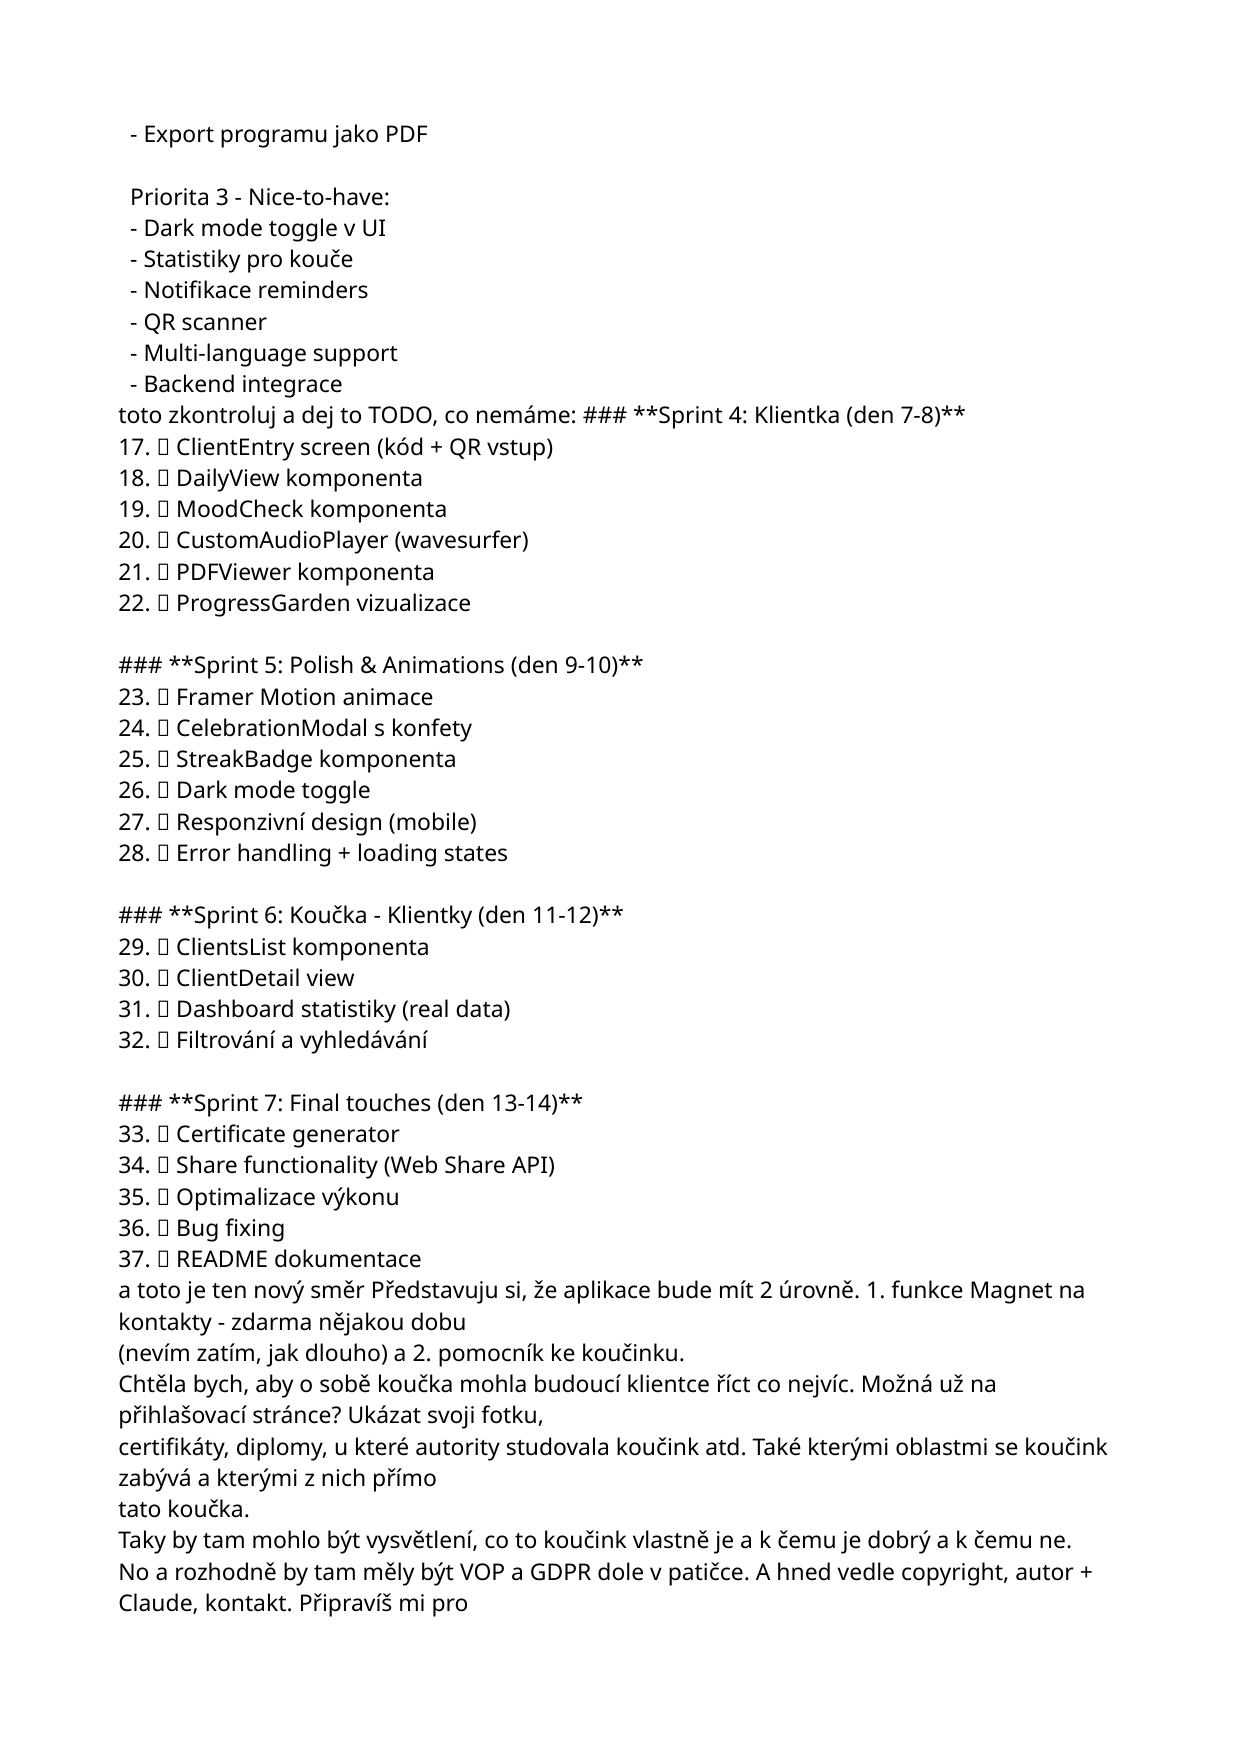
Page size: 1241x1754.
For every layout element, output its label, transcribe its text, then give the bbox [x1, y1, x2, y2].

text 35. ✅ Optimalizace výkonu [118, 1181, 1122, 1212]
text 36. ✅ Bug fixing [118, 1212, 1122, 1243]
text Taky by tam mohlo být vysvětlení, co to koučink vlastně je a k čemu je dobrý a k čemu ne. [118, 1524, 1122, 1556]
text ### **Sprint 5: Polish & Animations (den 9-10)** [118, 649, 1122, 681]
text Priorita 3 - Nice-to-have: [118, 181, 1122, 212]
text 20. ✅ CustomAudioPlayer (wavesurfer) [118, 524, 1122, 556]
text 28. ✅ Error handling + loading states [118, 837, 1122, 868]
text ### **Sprint 7: Final touches (den 13-14)** [118, 1087, 1122, 1118]
text - Backend integrace [118, 368, 1122, 399]
text a toto je ten nový směr Představuju si, že aplikace bude mít 2 úrovně. 1. funkce Magnet na kontakty - zdarma nějakou dobu [118, 1274, 1122, 1337]
text - Export programu jako PDF [118, 118, 1122, 149]
text 17. ✅ ClientEntry screen (kód + QR vstup) [118, 431, 1122, 462]
text - Statistiky pro kouče [118, 243, 1122, 274]
text 25. ✅ StreakBadge komponenta [118, 743, 1122, 774]
text 37. ✅ README dokumentace [118, 1243, 1122, 1274]
text Chtěla bych, aby o sobě koučka mohla budoucí klientce říct co nejvíc. Možná už na přihlašovací stránce? Ukázat svoji fotku, [118, 1368, 1122, 1431]
text 31. ✅ Dashboard statistiky (real data) [118, 993, 1122, 1024]
text 18. ✅ DailyView komponenta [118, 462, 1122, 493]
text No a rozhodně by tam měly být VOP a GDPR dole v patičce. A hned vedle copyright, autor + Claude, kontakt. Připravíš mi pro [118, 1556, 1122, 1618]
text - QR scanner [118, 306, 1122, 337]
text - Multi-language support [118, 337, 1122, 368]
text 21. ✅ PDFViewer komponenta [118, 556, 1122, 587]
text - Notifikace reminders [118, 274, 1122, 306]
text 32. ✅ Filtrování a vyhledávání [118, 1024, 1122, 1056]
text 29. ✅ ClientsList komponenta [118, 931, 1122, 962]
text 33. ✅ Certificate generator [118, 1118, 1122, 1149]
text (nevím zatím, jak dlouho) a 2. pomocník ke koučinku. [118, 1337, 1122, 1368]
text ### **Sprint 6: Koučka - Klientky (den 11-12)** [118, 899, 1122, 931]
text 19. ✅ MoodCheck komponenta [118, 493, 1122, 524]
text 27. ✅ Responzivní design (mobile) [118, 806, 1122, 837]
text 23. ✅ Framer Motion animace [118, 681, 1122, 712]
text tato koučka. [118, 1493, 1122, 1524]
text - Dark mode toggle v UI [118, 212, 1122, 243]
text 30. ✅ ClientDetail view [118, 962, 1122, 993]
text 26. ✅ Dark mode toggle [118, 774, 1122, 806]
text 22. ✅ ProgressGarden vizualizace [118, 587, 1122, 618]
text toto zkontroluj a dej to TODO, co nemáme: ### **Sprint 4: Klientka (den 7-8)** [118, 399, 1122, 431]
text 34. ✅ Share functionality (Web Share API) [118, 1149, 1122, 1181]
text certifikáty, diplomy, u které autority studovala koučink atd. Také kterými oblastmi se koučink zabývá a kterými z nich přímo [118, 1431, 1122, 1493]
text 24. ✅ CelebrationModal s konfety [118, 712, 1122, 743]
